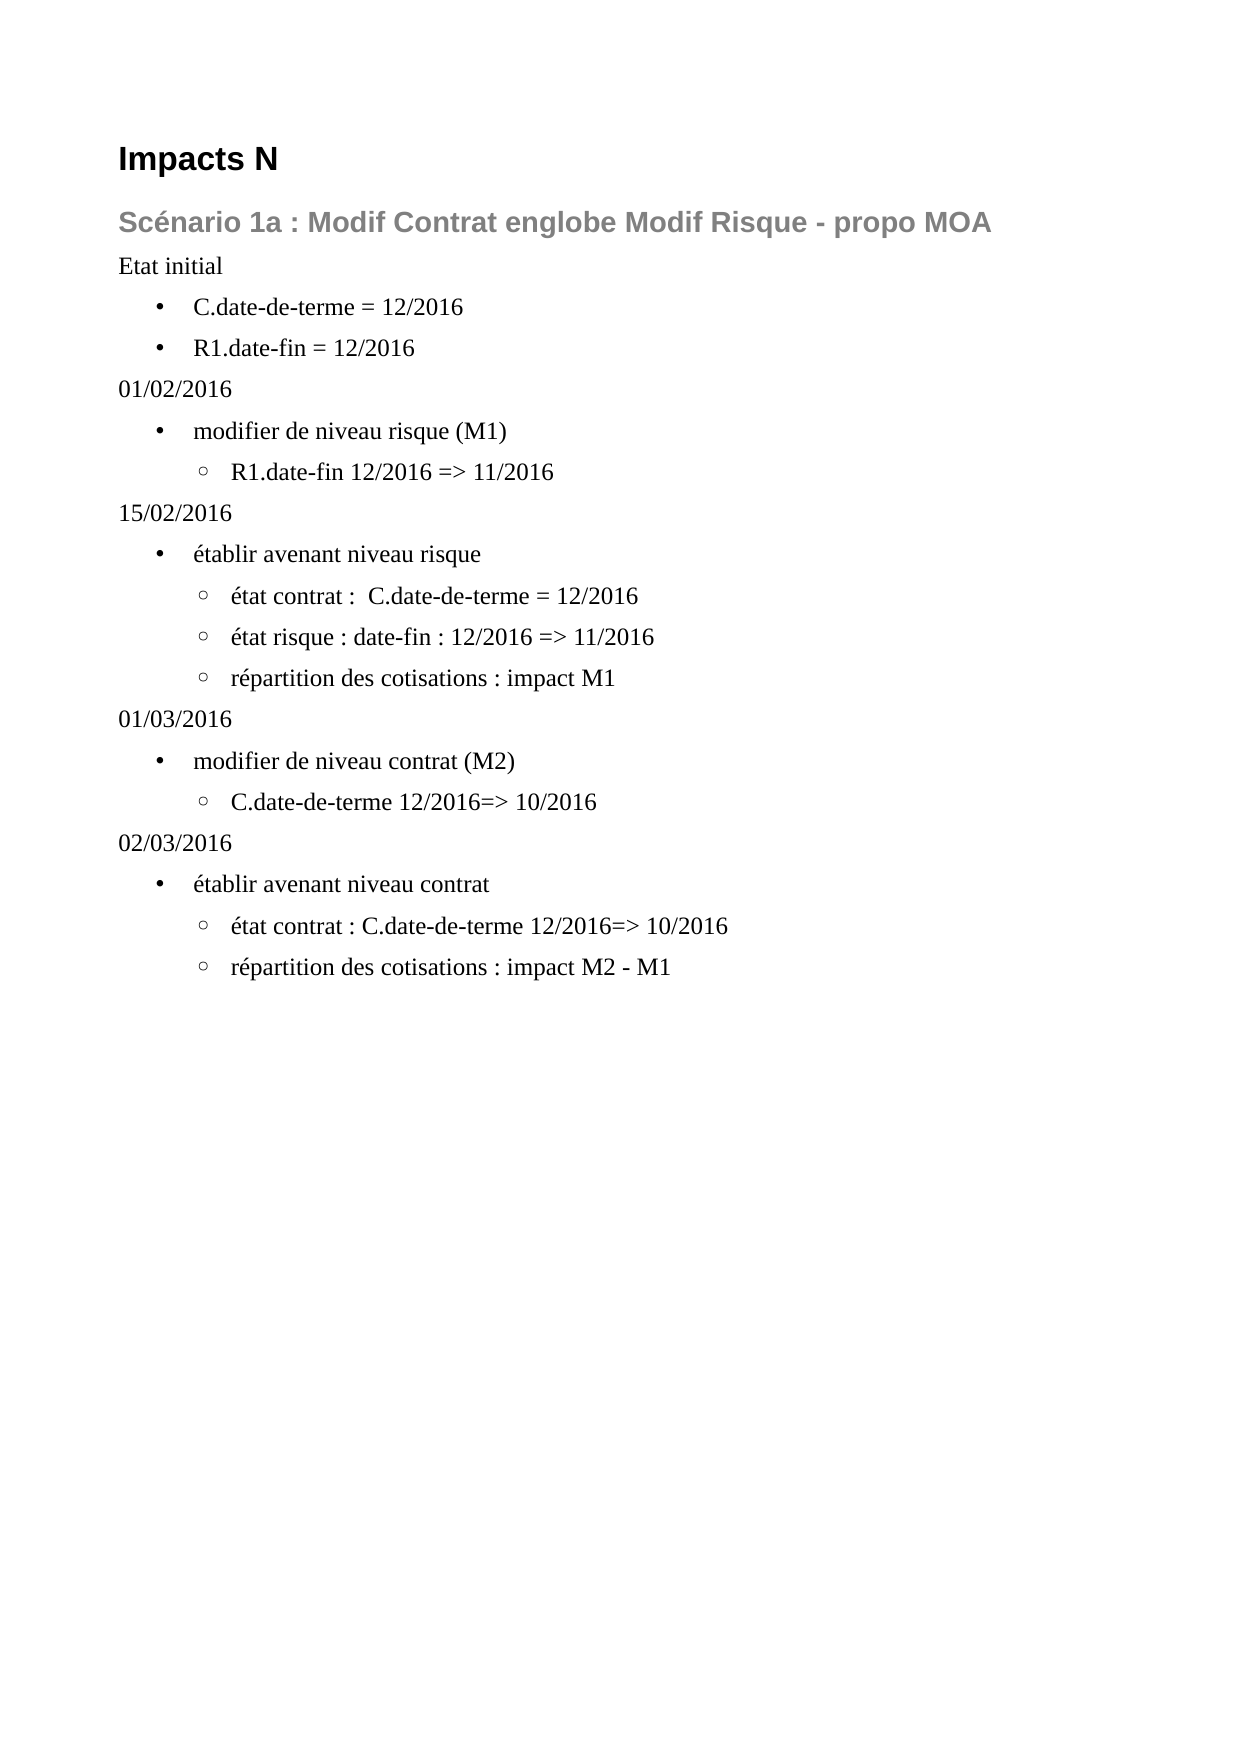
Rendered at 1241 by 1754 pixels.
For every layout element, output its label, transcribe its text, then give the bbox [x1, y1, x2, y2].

list état contrat : C.date-de-terme = 12/2016 [193, 581, 1122, 609]
text Etat initial [118, 251, 1122, 279]
text 01/03/2016 [118, 704, 1122, 733]
text 02/03/2016 [118, 828, 1122, 857]
list établir avenant niveau risque [156, 539, 1122, 568]
list établir avenant niveau contrat [156, 869, 1122, 898]
subtitle Impacts N [118, 139, 1122, 178]
list état contrat : C.date-de-terme 12/2016=> 10/2016 [193, 911, 1122, 939]
list C.date-de-terme 12/2016=> 10/2016 [193, 787, 1122, 816]
list modifier de niveau risque (M1) [156, 416, 1122, 444]
list R1.date-fin = 12/2016 [156, 333, 1122, 362]
text 15/02/2016 [118, 498, 1122, 527]
list répartition des cotisations : impact M2 - M1 [193, 952, 1122, 981]
list état risque : date-fin : 12/2016 => 11/2016 [193, 622, 1122, 651]
list modifier de niveau contrat (M2) [156, 746, 1122, 774]
list C.date-de-terme = 12/2016 [156, 292, 1122, 321]
list répartition des cotisations : impact M1 [193, 663, 1122, 692]
list R1.date-fin 12/2016 => 11/2016 [193, 457, 1122, 486]
text 01/02/2016 [118, 374, 1122, 403]
subtitle Scénario 1a : Modif Contrat englobe Modif Risque - propo MOA [118, 205, 1122, 238]
